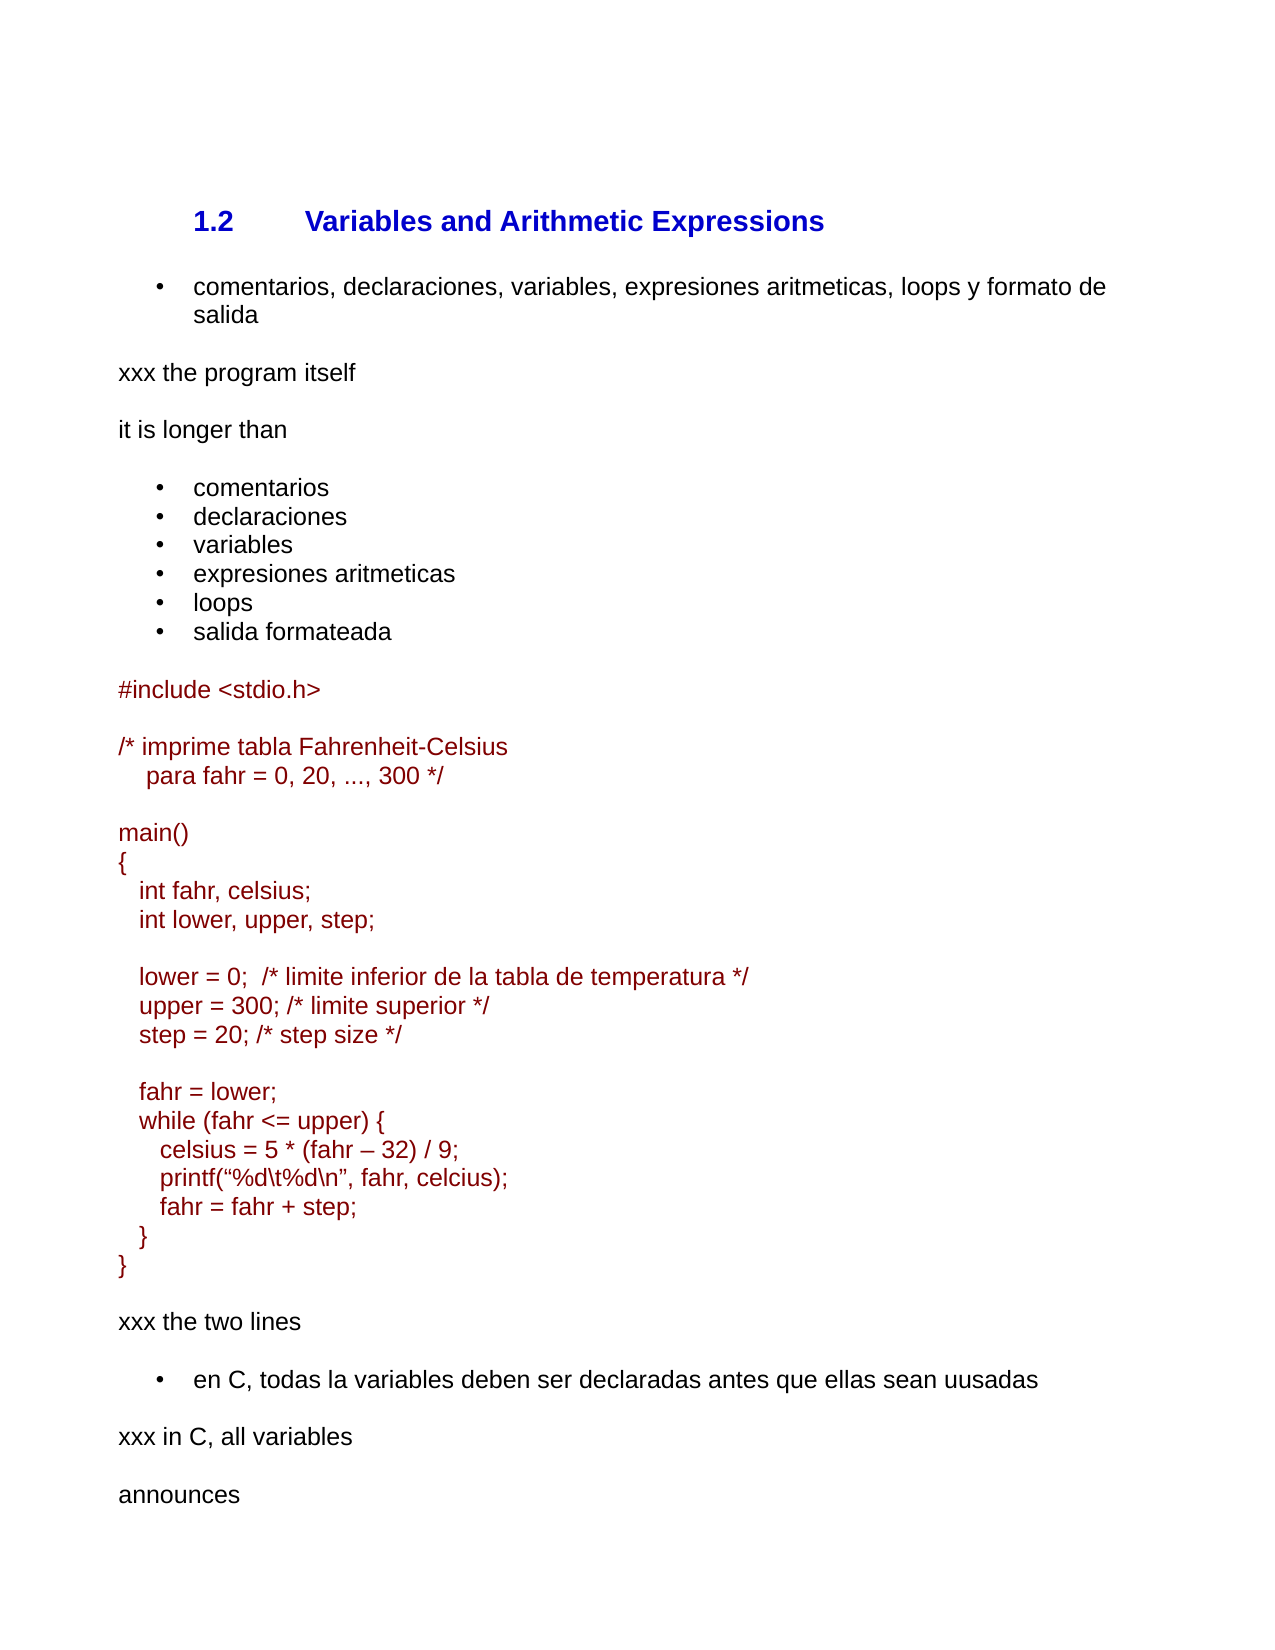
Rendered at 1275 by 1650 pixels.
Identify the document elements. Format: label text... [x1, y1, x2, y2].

list Variables and Arithmetic Expressions [193, 204, 1157, 238]
list comentarios [156, 473, 1157, 502]
list loops [156, 588, 1157, 617]
text { [118, 847, 1157, 876]
list expresiones aritmeticas [156, 559, 1157, 588]
list declaraciones [156, 502, 1157, 531]
text } [118, 1250, 1157, 1278]
text printf(“%d\t%d\n”, fahr, celcius); [118, 1163, 1157, 1192]
text step = 20; /* step size */ [118, 1020, 1157, 1048]
text /* imprime tabla Fahrenheit-Celsius [118, 732, 1157, 761]
text xxx in C, all variables [118, 1422, 1157, 1451]
list salida formateada [156, 617, 1157, 646]
text xxx the program itself [118, 358, 1157, 387]
text } [118, 1221, 1157, 1250]
text upper = 300; /* limite superior */ [118, 991, 1157, 1020]
text it is longer than [118, 415, 1157, 444]
text lower = 0; /* limite inferior de la tabla de temperatura */ [118, 962, 1157, 991]
text celsius = 5 * (fahr – 32) / 9; [118, 1135, 1157, 1163]
text fahr = lower; [118, 1077, 1157, 1106]
text int fahr, celsius; [118, 876, 1157, 905]
list comentarios, declaraciones, variables, expresiones aritmeticas, loops y formato de salida [156, 271, 1157, 329]
text main() [118, 818, 1157, 847]
text para fahr = 0, 20, ..., 300 */ [118, 761, 1157, 790]
text fahr = fahr + step; [118, 1192, 1157, 1221]
text #include <stdio.h> [118, 675, 1157, 703]
list en C, todas la variables deben ser declaradas antes que ellas sean uusadas [156, 1365, 1157, 1393]
text announces [118, 1480, 1157, 1508]
text int lower, upper, step; [118, 905, 1157, 933]
list variables [156, 531, 1157, 559]
text xxx the two lines [118, 1307, 1157, 1336]
text while (fahr <= upper) { [118, 1106, 1157, 1135]
